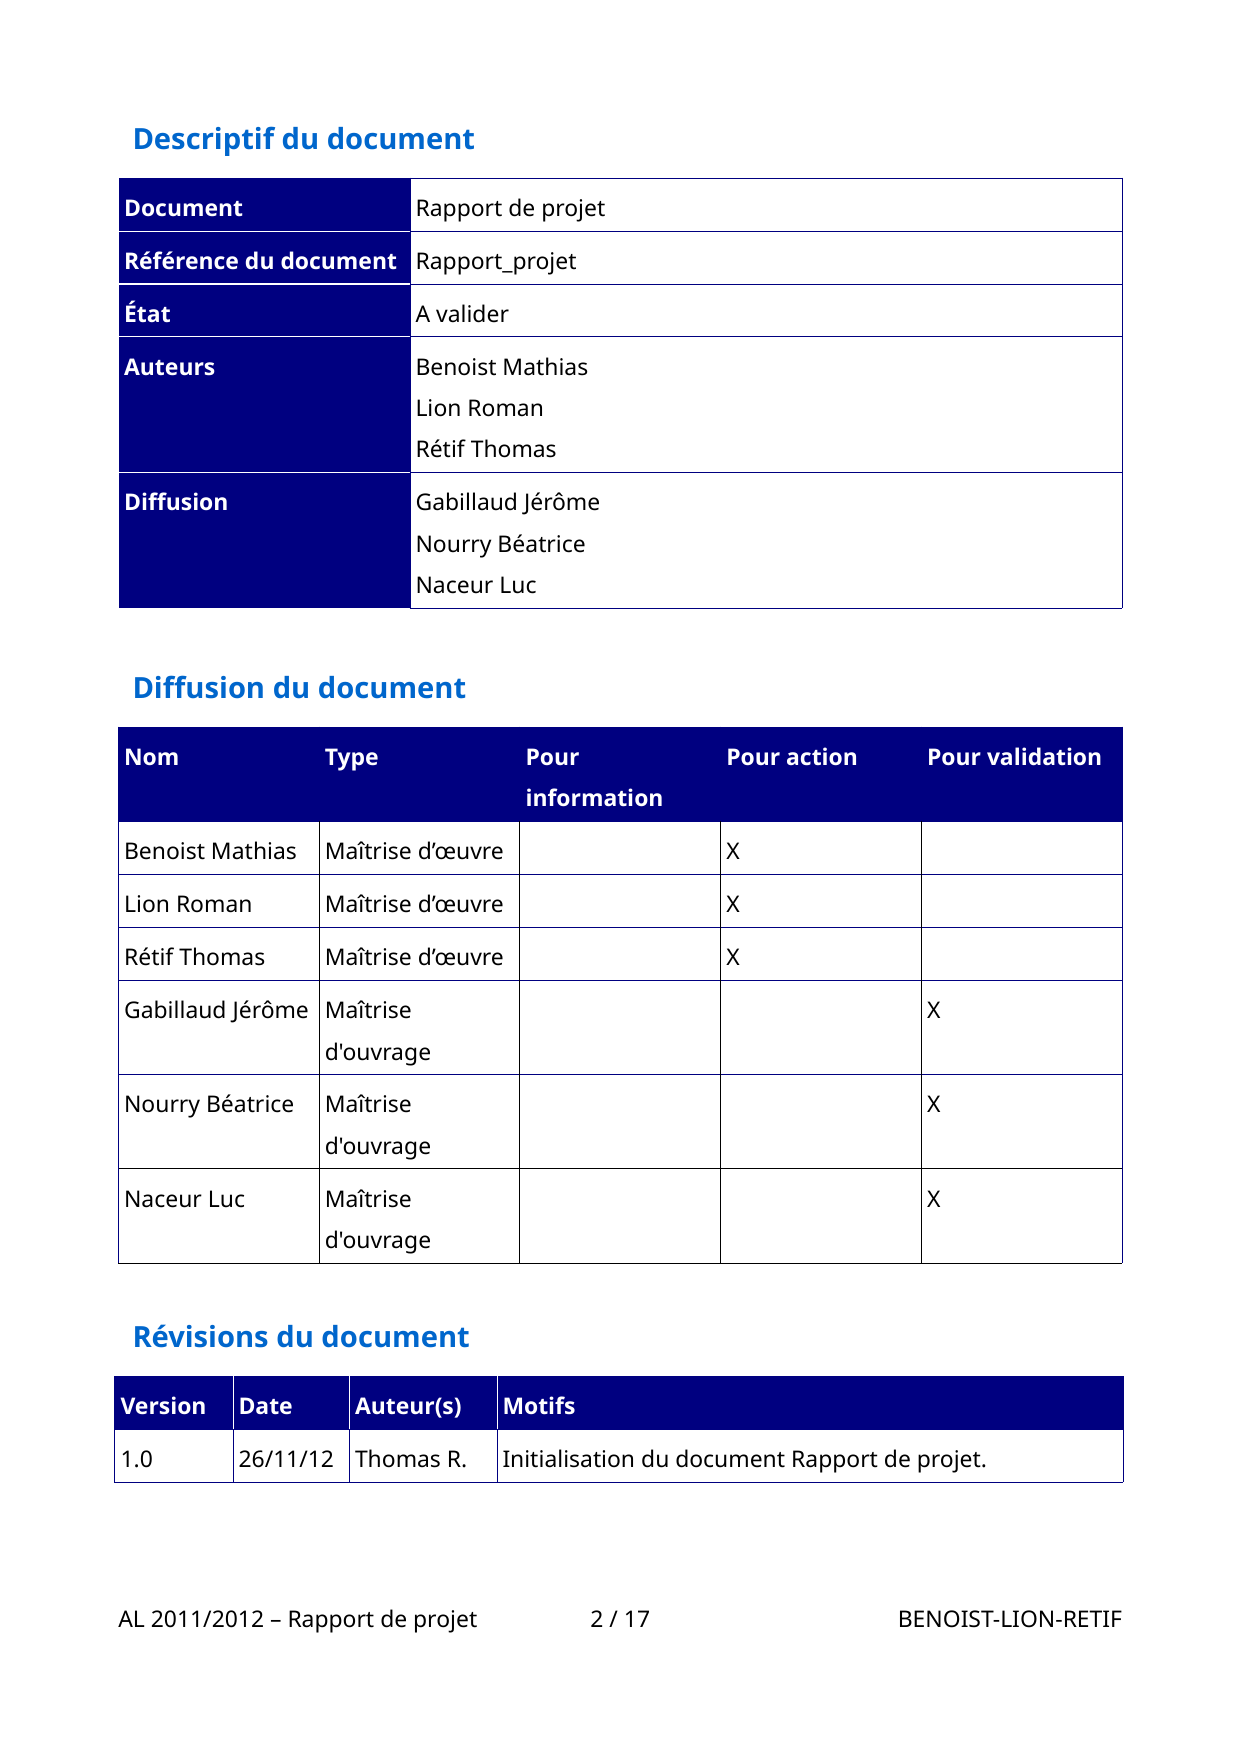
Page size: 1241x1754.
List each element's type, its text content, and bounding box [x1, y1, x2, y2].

table_cell Naceur Luc [119, 1169, 319, 1262]
table_cell A valider [411, 285, 1122, 336]
table_cell 1.0 [115, 1430, 233, 1482]
table_cell État [119, 285, 410, 336]
table_cell [922, 928, 1122, 980]
table_cell [520, 822, 720, 874]
table_header Nom [119, 728, 319, 821]
table_cell [520, 875, 720, 927]
table_cell [520, 928, 720, 980]
table_header Pour information [520, 728, 720, 821]
table_cell [922, 822, 1122, 874]
table_cell Nourry Béatrice [119, 1075, 319, 1168]
table_cell Maîtrise d’œuvre [320, 928, 519, 980]
table_cell [520, 1169, 720, 1262]
table_cell X [721, 875, 921, 927]
table_header Date [234, 1377, 349, 1429]
table_cell X [721, 928, 921, 980]
table_cell X [721, 822, 921, 874]
table_cell Benoist Mathias [119, 822, 319, 874]
table_cell Gabillaud Jérôme Nourry Béatrice Naceur Luc [411, 473, 1122, 608]
table_cell Maîtrise d'ouvrage [320, 981, 519, 1074]
table_cell 26/11/12 [234, 1430, 349, 1482]
table_cell Rapport_projet [411, 232, 1122, 283]
table_header Pour validation [922, 728, 1122, 821]
table_cell Auteurs [119, 337, 410, 472]
table_cell Maîtrise d’œuvre [320, 822, 519, 874]
table_cell Thomas R. [350, 1430, 497, 1482]
table_cell [721, 1169, 921, 1262]
table_cell [721, 1075, 921, 1168]
table_cell Maîtrise d'ouvrage [320, 1075, 519, 1168]
table_cell Rétif Thomas [119, 928, 319, 980]
table_cell [520, 981, 720, 1074]
table_header Version [115, 1377, 233, 1429]
table_cell [721, 981, 921, 1074]
table_cell [520, 1075, 720, 1168]
table_cell X [922, 1169, 1122, 1262]
subtitle Descriptif du document [132, 118, 1122, 158]
table_cell Diffusion [119, 473, 410, 608]
table_header Auteur(s) [350, 1377, 497, 1429]
table_header Motifs [498, 1377, 1123, 1429]
table_cell Benoist Mathias Lion Roman Rétif Thomas [411, 337, 1122, 472]
table_header Rapport de projet [411, 179, 1122, 231]
table_cell Initialisation du document Rapport de projet. [498, 1430, 1123, 1482]
table_cell Maîtrise d’œuvre [320, 875, 519, 927]
table_cell Référence du document [119, 232, 410, 283]
table_cell Lion Roman [119, 875, 319, 927]
table_header Document [119, 179, 410, 231]
table_cell X [922, 981, 1122, 1074]
table_cell X [922, 1075, 1122, 1168]
table_header Type [320, 728, 519, 821]
table_cell [922, 875, 1122, 927]
table_cell Gabillaud Jérôme [119, 981, 319, 1074]
subtitle Diffusion du document [132, 667, 1122, 707]
table_cell Maîtrise d'ouvrage [320, 1169, 519, 1262]
table_header Pour action [721, 728, 921, 821]
subtitle Révisions du document [132, 1316, 1122, 1356]
